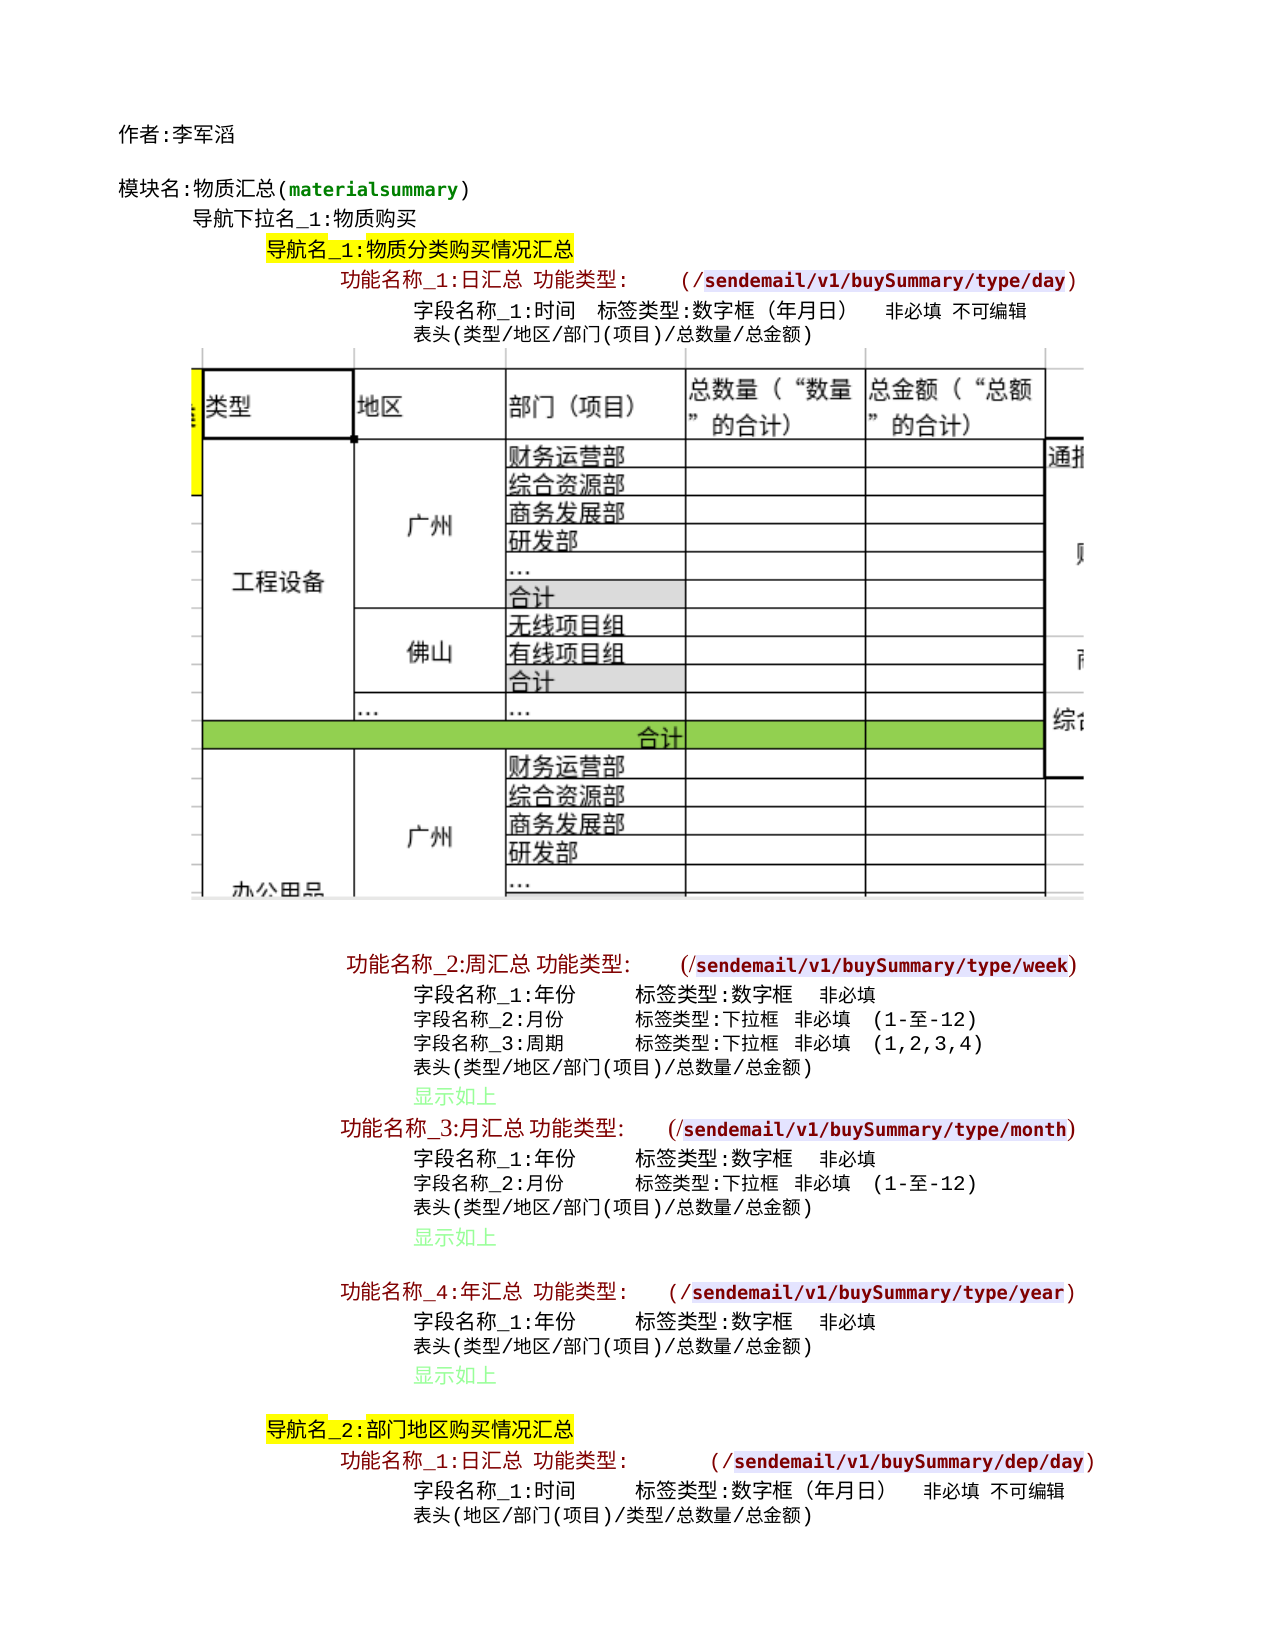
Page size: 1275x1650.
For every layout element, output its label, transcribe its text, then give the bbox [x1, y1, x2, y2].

text 导航下拉名_1:物质购买 [118, 203, 1157, 233]
text 字段名称_2:月份 标签类型:下拉框 非必填 (1-至-12) [118, 1173, 1157, 1197]
text 显示如上 [118, 1221, 1157, 1251]
text 字段名称_1:年份 标签类型:数字框 非必填 [118, 979, 1157, 1009]
text 字段名称_2:月份 标签类型:下拉框 非必填 (1-至-12) [118, 1009, 1157, 1033]
text 功能名称_1:日汇总 功能类型: (/sendemail/v1/buySummary/dep/day) [118, 1444, 1157, 1474]
text 表头(类型/地区/部门(项目)/总数量/总金额) [118, 1057, 1157, 1081]
text 导航名_1:物质分类购买情况汇总 [118, 233, 1157, 263]
text 字段名称_1:年份 标签类型:数字框 非必填 [118, 1305, 1157, 1336]
text 表头(类型/地区/部门(项目)/总数量/总金额) [118, 324, 1157, 348]
text 模块名:物质汇总(materialsummary) [118, 172, 1157, 203]
text 表头(地区/部门(项目)/类型/总数量/总金额) [118, 1505, 1157, 1529]
text 字段名称_1:时间 标签类型:数字框（年月日） 非必填 不可编辑 [118, 294, 1157, 324]
text 显示如上 [118, 1081, 1157, 1111]
text 表头(类型/地区/部门(项目)/总数量/总金额) [118, 1197, 1157, 1221]
text 功能名称_3:月汇总 功能类型: (/sendemail/v1/buySummary/type/month) [118, 1111, 1157, 1143]
text 字段名称_1:年份 标签类型:数字框 非必填 [118, 1143, 1157, 1173]
text 显示如上 [118, 1359, 1157, 1390]
text 表头(类型/地区/部门(项目)/总数量/总金额) [118, 1336, 1157, 1359]
text 导航名_2:部门地区购买情况汇总 [118, 1414, 1157, 1444]
text 作者:李军滔 [118, 118, 1157, 148]
text 字段名称_3:周期 标签类型:下拉框 非必填 (1,2,3,4) [118, 1033, 1157, 1057]
text 功能名称_2:周汇总 功能类型: (/sendemail/v1/buySummary/type/week) [118, 947, 1157, 979]
text 字段名称_1:时间 标签类型:数字框（年月日） 非必填 不可编辑 [118, 1474, 1157, 1505]
picture [191, 348, 1084, 900]
text 功能名称_1:日汇总 功能类型: (/sendemail/v1/buySummary/type/day) [118, 263, 1157, 294]
text 功能名称_4:年汇总 功能类型: (/sendemail/v1/buySummary/type/year) [118, 1275, 1157, 1305]
